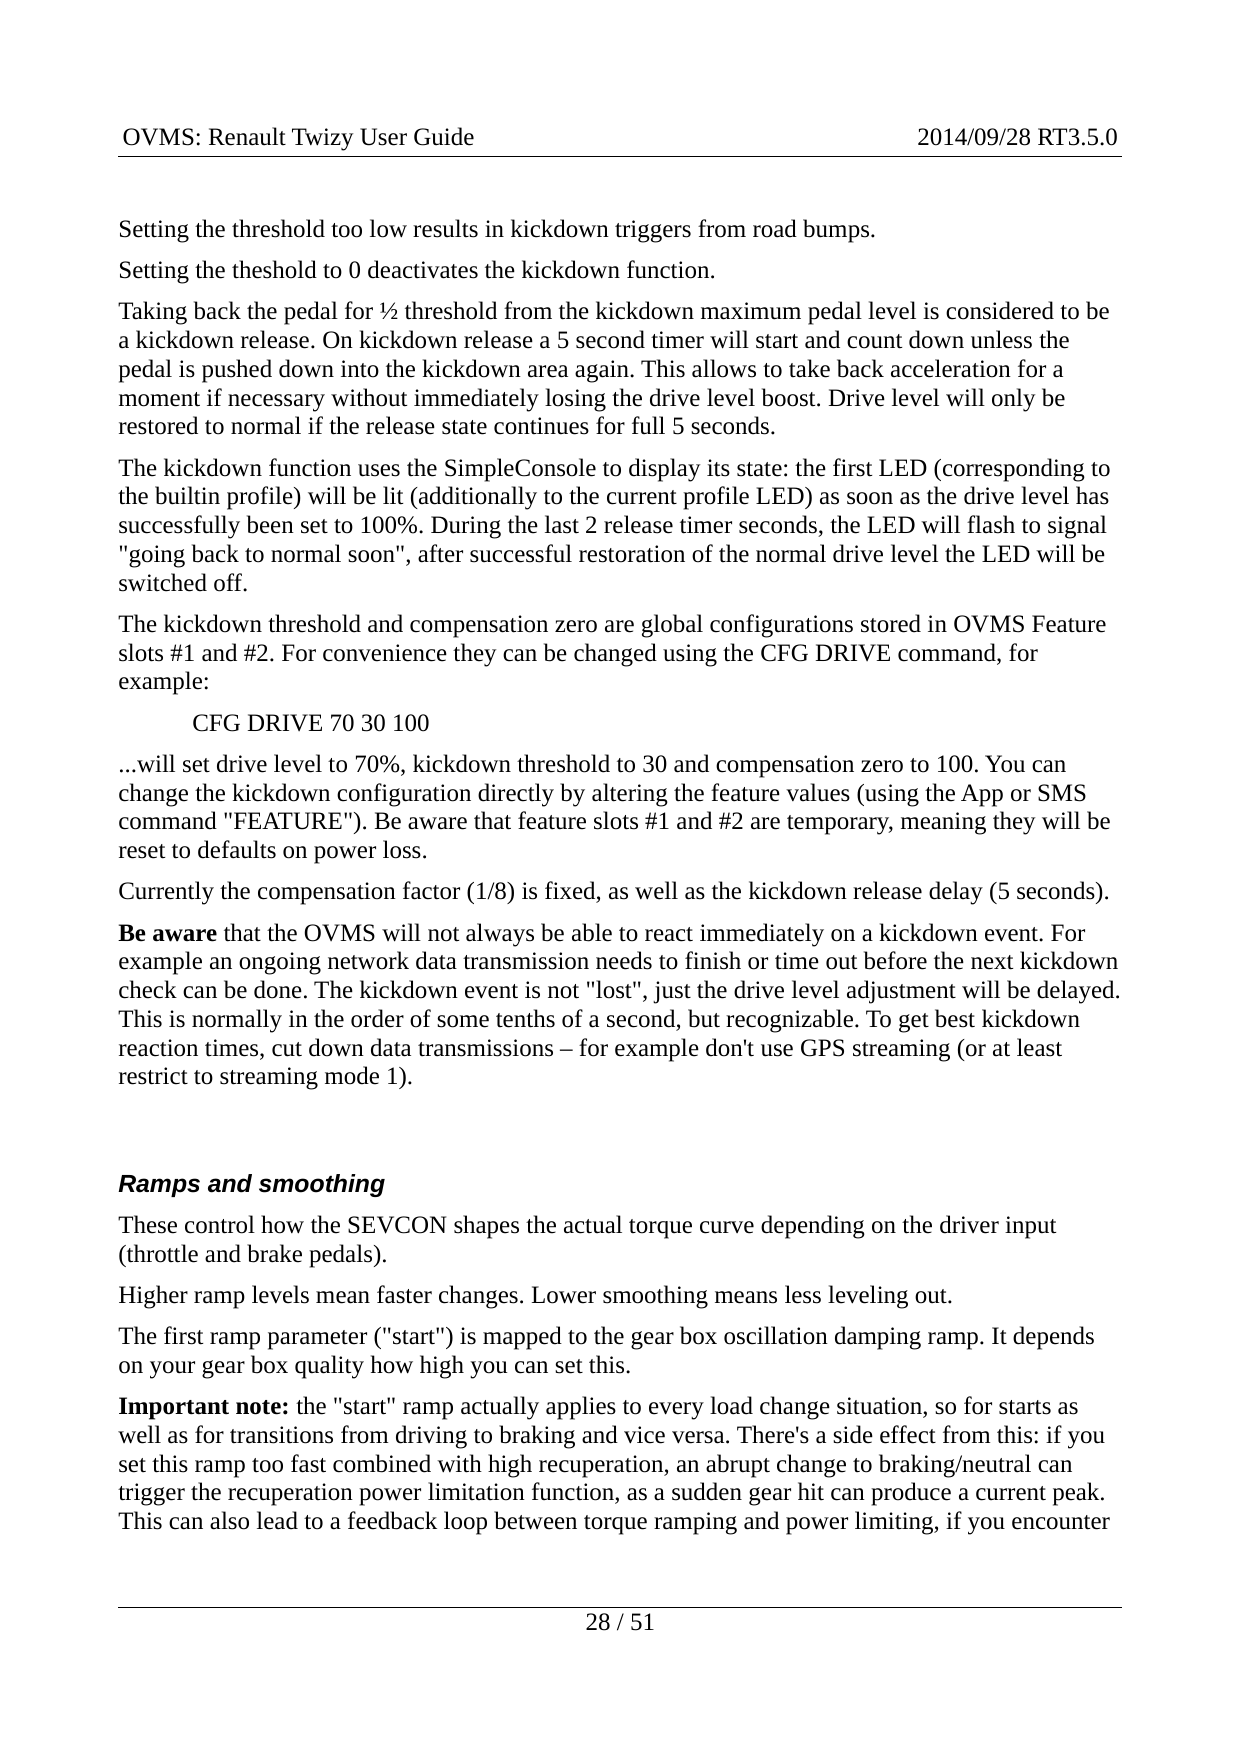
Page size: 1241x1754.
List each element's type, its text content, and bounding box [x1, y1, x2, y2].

text Currently the compensation factor (1/8) is fixed, as well as the kickdown release delay (5 seconds). [118, 876, 1122, 905]
text Be aware that the OVMS will not always be able to react immediately on a kickdown event. For example an ongoing network data transmission needs to finish or time out before the next kickdown check can be done. The kickdown event is not "lost", just the drive level adjustment will be delayed. This is normally in the order of some tenths of a second, but recognizable. To get best kickdown reaction times, cut down data transmissions – for example don't use GPS streaming (or at least restrict to streaming mode 1). [118, 918, 1122, 1090]
text Setting the threshold too low results in kickdown triggers from road bumps. [118, 214, 1122, 243]
text CFG DRIVE 70 30 100 [118, 708, 1122, 736]
subtitle Ramps and smoothing [118, 1169, 1122, 1197]
text Higher ramp levels mean faster changes. Lower smoothing means less leveling out. [118, 1280, 1122, 1309]
text The first ramp parameter ("start") is mapped to the gear box oscillation damping ramp. It depends on your gear box quality how high you can set this. [118, 1321, 1122, 1379]
text Taking back the pedal for ½ threshold from the kickdown maximum pedal level is considered to be a kickdown release. On kickdown release a 5 second timer will start and count down unless the pedal is pushed down into the kickdown area again. This allows to take back acceleration for a moment if necessary without immediately losing the drive level boost. Drive level will only be restored to normal if the release state continues for full 5 seconds. [118, 296, 1122, 440]
text Important note: the "start" ramp actually applies to every load change situation, so for starts as well as for transitions from driving to braking and vice versa. There's a side effect from this: if you set this ramp too fast combined with high recuperation, an abrupt change to braking/neutral can trigger the recuperation power limitation function, as a sudden gear hit can produce a current peak. This can also lead to a feedback loop between torque ramping and power limiting, if you encounter [118, 1391, 1122, 1535]
text The kickdown threshold and compensation zero are global configurations stored in OVMS Feature slots #1 and #2. For convenience they can be changed using the CFG DRIVE command, for example: [118, 609, 1122, 695]
text The kickdown function uses the SimpleConsole to display its state: the first LED (corresponding to the builtin profile) will be lit (additionally to the current profile LED) as soon as the drive level has successfully been set to 100%. During the last 2 release timer seconds, the LED will flash to signal "going back to normal soon", after successful restoration of the normal drive level the LED will be switched off. [118, 453, 1122, 596]
text Setting the theshold to 0 deactivates the kickdown function. [118, 255, 1122, 284]
text ...will set drive level to 70%, kickdown threshold to 30 and compensation zero to 100. You can change the kickdown configuration directly by altering the feature values (using the App or SMS command "FEATURE"). Be aware that feature slots #1 and #2 are temporary, meaning they will be reset to defaults on power loss. [118, 749, 1122, 864]
text These control how the SEVCON shapes the actual torque curve depending on the driver input (throttle and brake pedals). [118, 1210, 1122, 1267]
